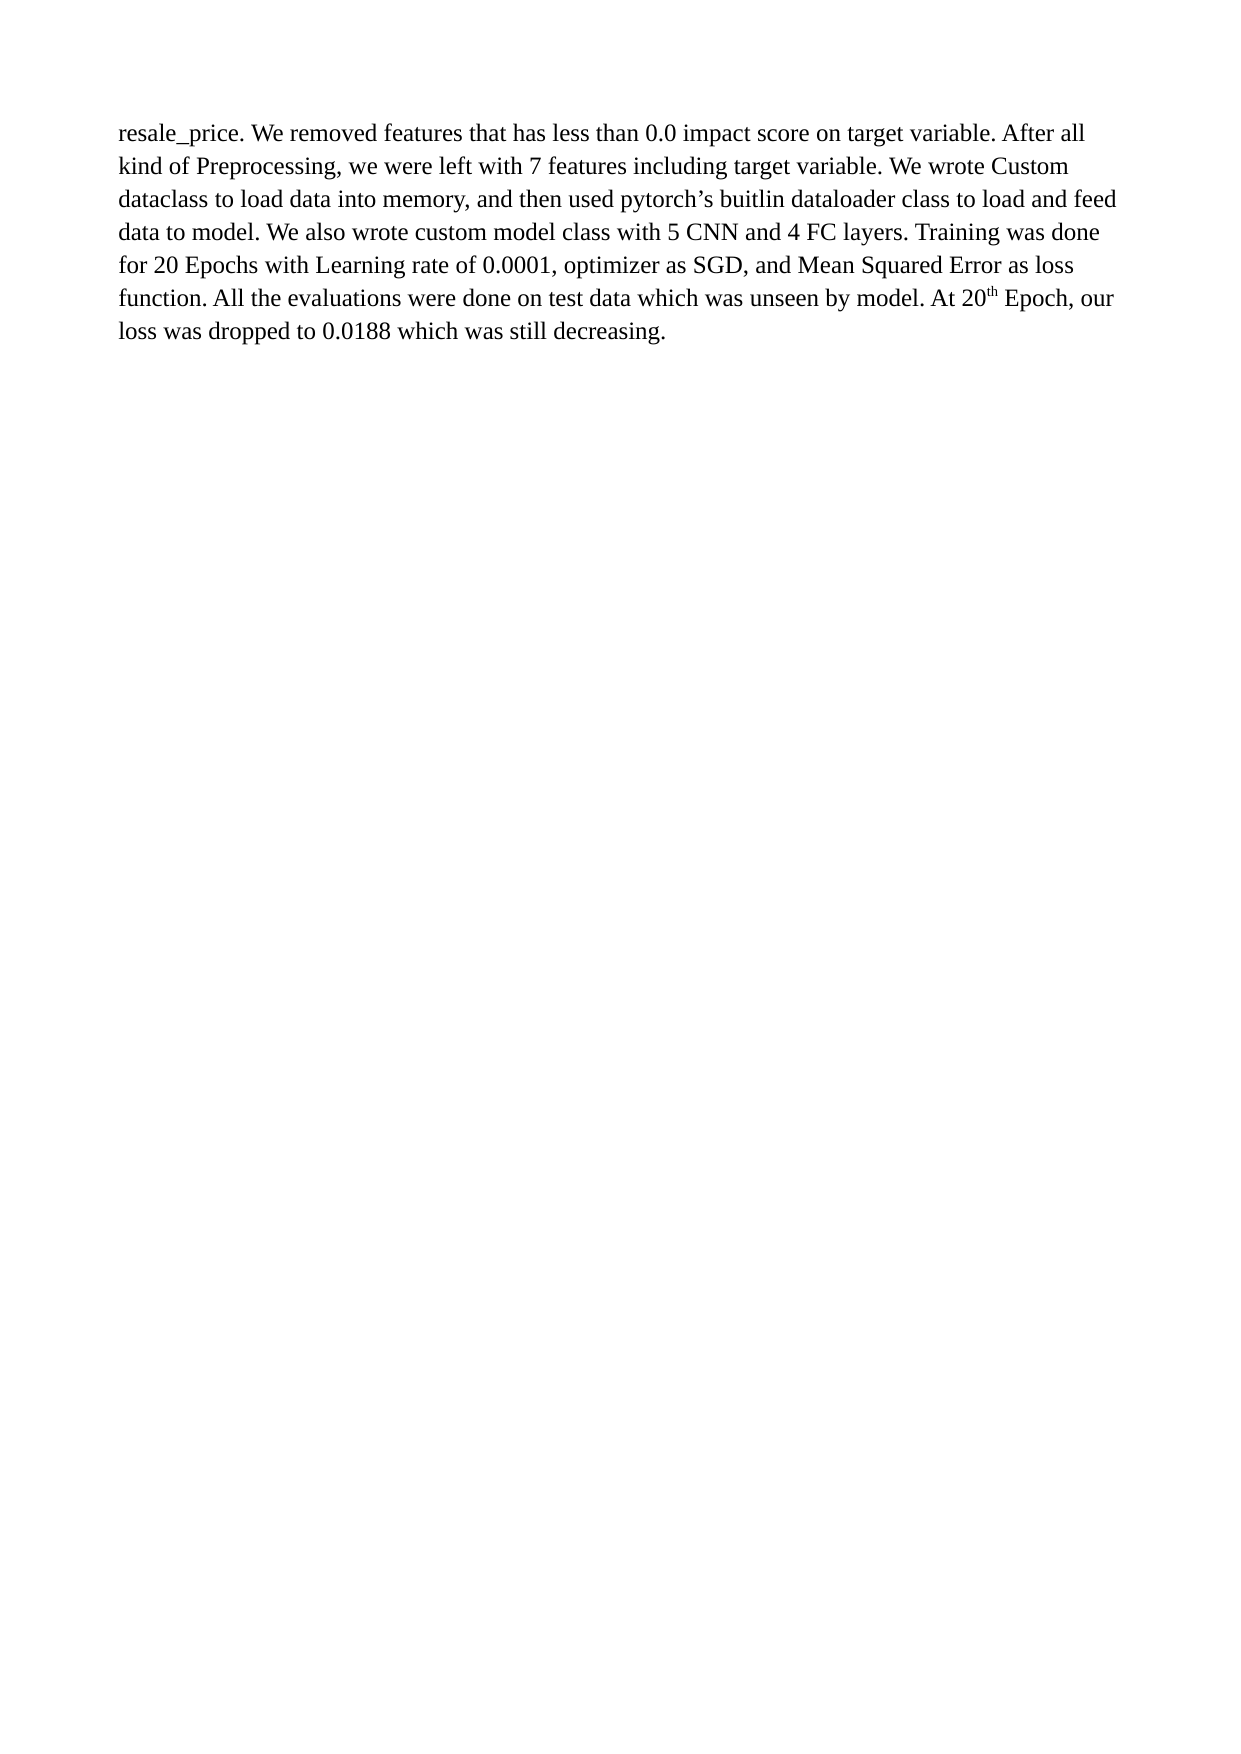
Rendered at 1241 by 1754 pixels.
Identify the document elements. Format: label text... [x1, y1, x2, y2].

text resale_price. We removed features that has less than 0.0 impact score on target variable. After all kind of Preprocessing, we were left with 7 features including target variable. We wrote Custom dataclass to load data into memory, and then used pytorch’s buitlin dataloader class to load and feed data to model. We also wrote custom model class with 5 CNN and 4 FC layers. Training was done for 20 Epochs with Learning rate of 0.0001, optimizer as SGD, and Mean Squared Error as loss function. All the evaluations were done on test data which was unseen by model. At 20th Epoch, our loss was dropped to 0.0188 which was still decreasing. [118, 118, 1122, 345]
